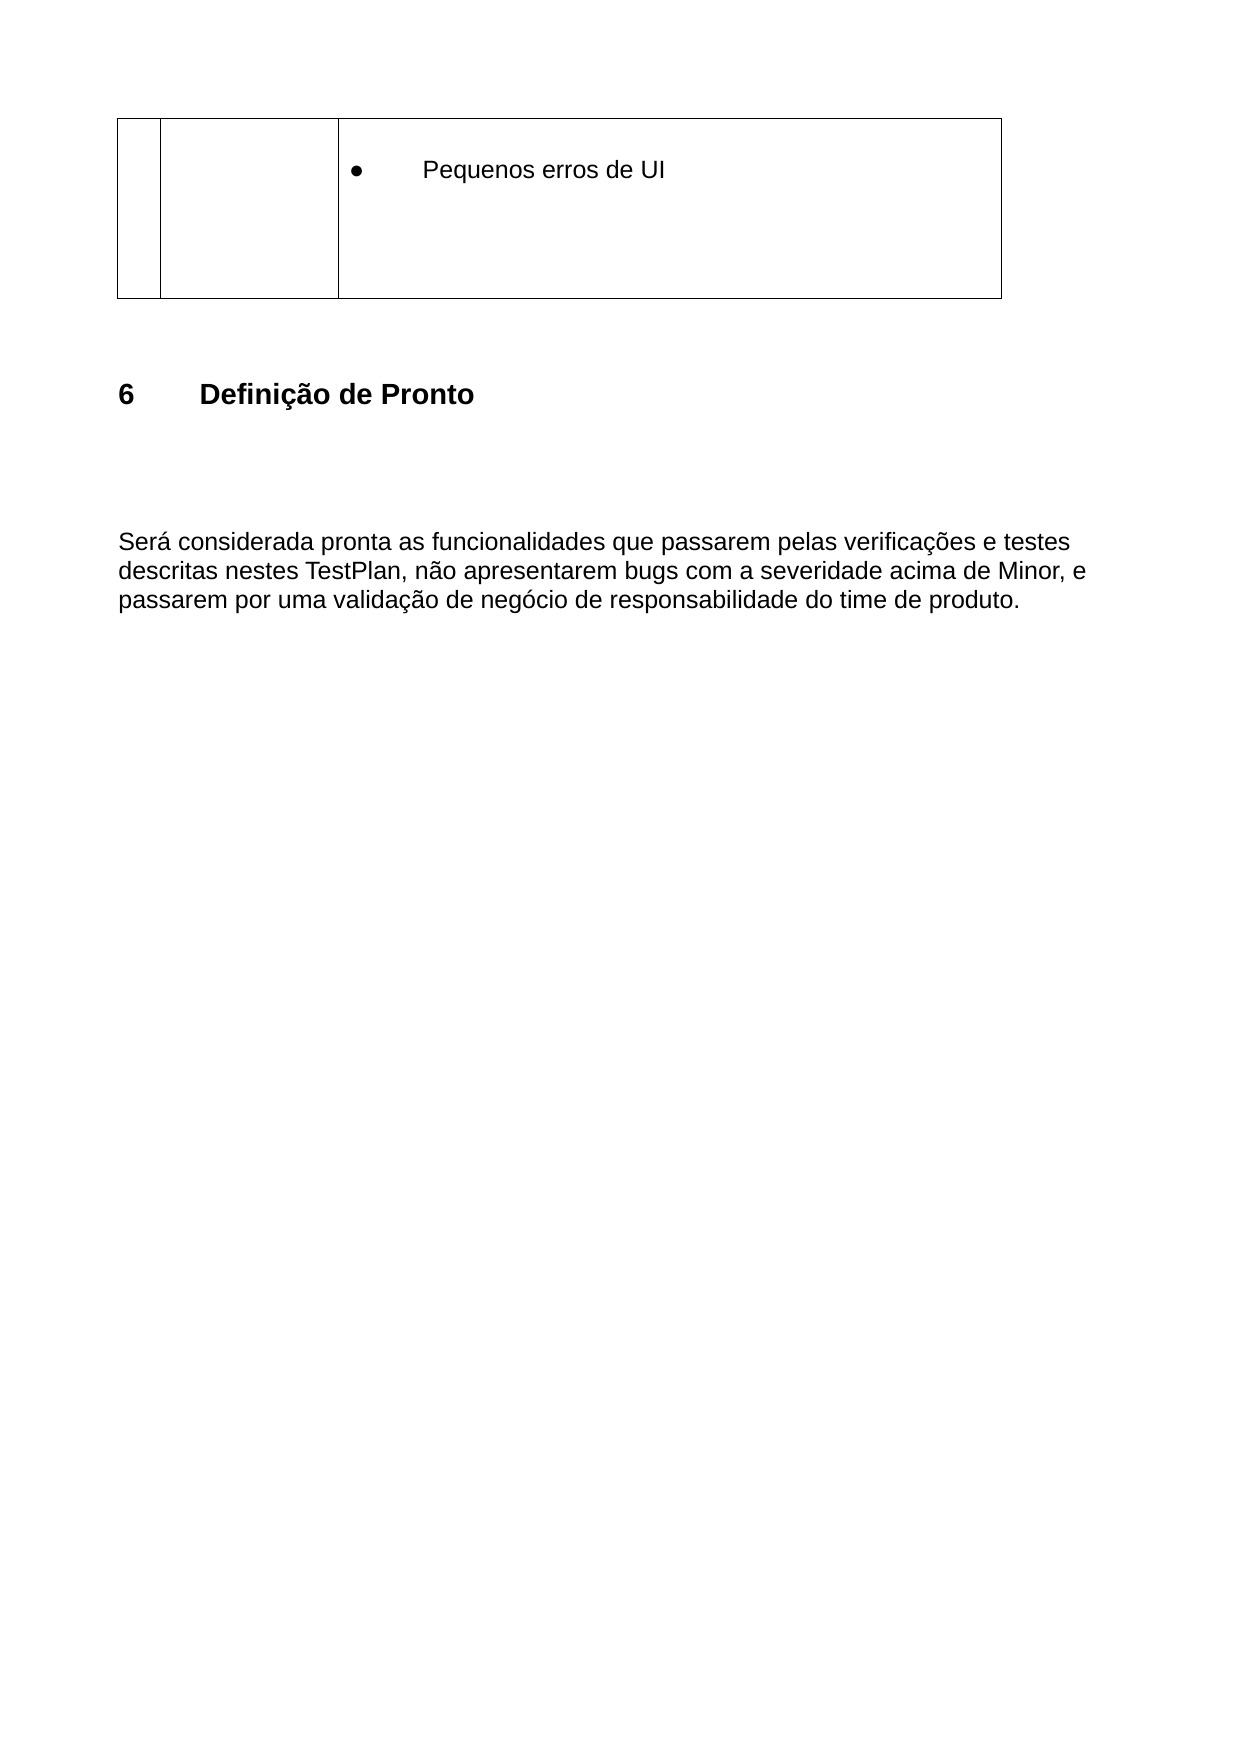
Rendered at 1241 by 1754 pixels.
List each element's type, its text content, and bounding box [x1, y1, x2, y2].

table_cell [161, 119, 338, 297]
table_cell ● Pequenos erros de UI [339, 119, 1001, 297]
subtitle 6 Definição de Pronto [118, 377, 1122, 411]
table_cell [118, 119, 160, 297]
text Será considerada pronta as funcionalidades que passarem pelas verificações e testes descritas nestes TestPlan, não apresentarem bugs com a severidade acima de Minor, e passarem por uma validação de negócio de responsabilidade do time de produto. [118, 527, 1122, 613]
